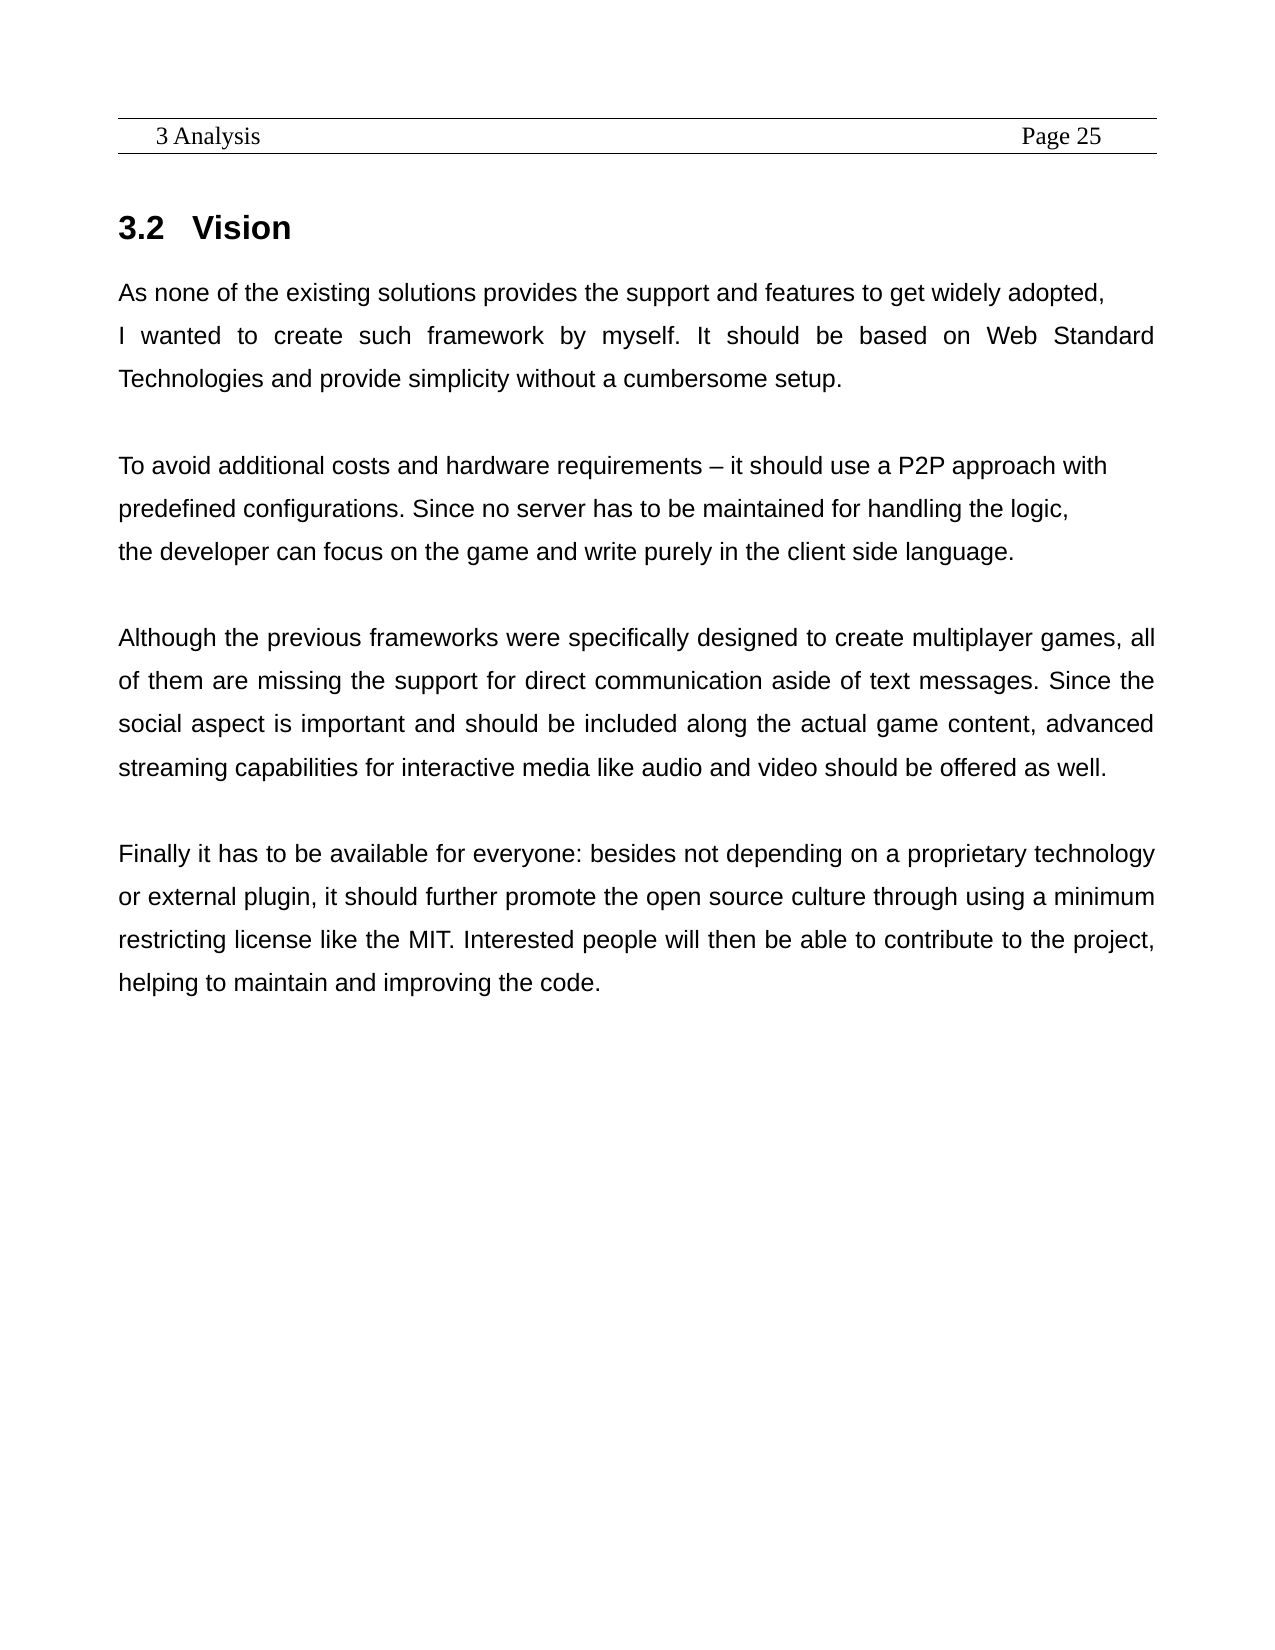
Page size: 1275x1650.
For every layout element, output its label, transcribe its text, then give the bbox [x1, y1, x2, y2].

text I wanted to create such framework by myself. It should be based on Web Standard Technologies and provide simplicity without a cumbersome setup. [118, 321, 1157, 393]
text Finally it has to be available for everyone: besides not depending on a proprietary technology or external plugin, it should further promote the open source culture through using a minimum restricting license like the MIT. Interested people will then be able to contribute to the project, helping to maintain and improving the code. [118, 839, 1157, 997]
text To avoid additional costs and hardware requirements – it should use a P2P approach with [118, 451, 1157, 479]
text predefined configurations. Since no server has to be maintained for handling the logic, [118, 494, 1157, 523]
text Although the previous frameworks were specifically designed to create multiplayer games, all of them are missing the support for direct communication aside of text messages. Since the social aspect is important and should be included along the actual game content, advanced streaming capabilities for interactive media like audio and video should be offered as well. [118, 623, 1157, 781]
text the developer can focus on the game and write purely in the client side language. [118, 537, 1157, 566]
subtitle 3.2 Vision [118, 208, 1157, 247]
text As none of the existing solutions provides the support and features to get widely adopted, [118, 278, 1157, 307]
